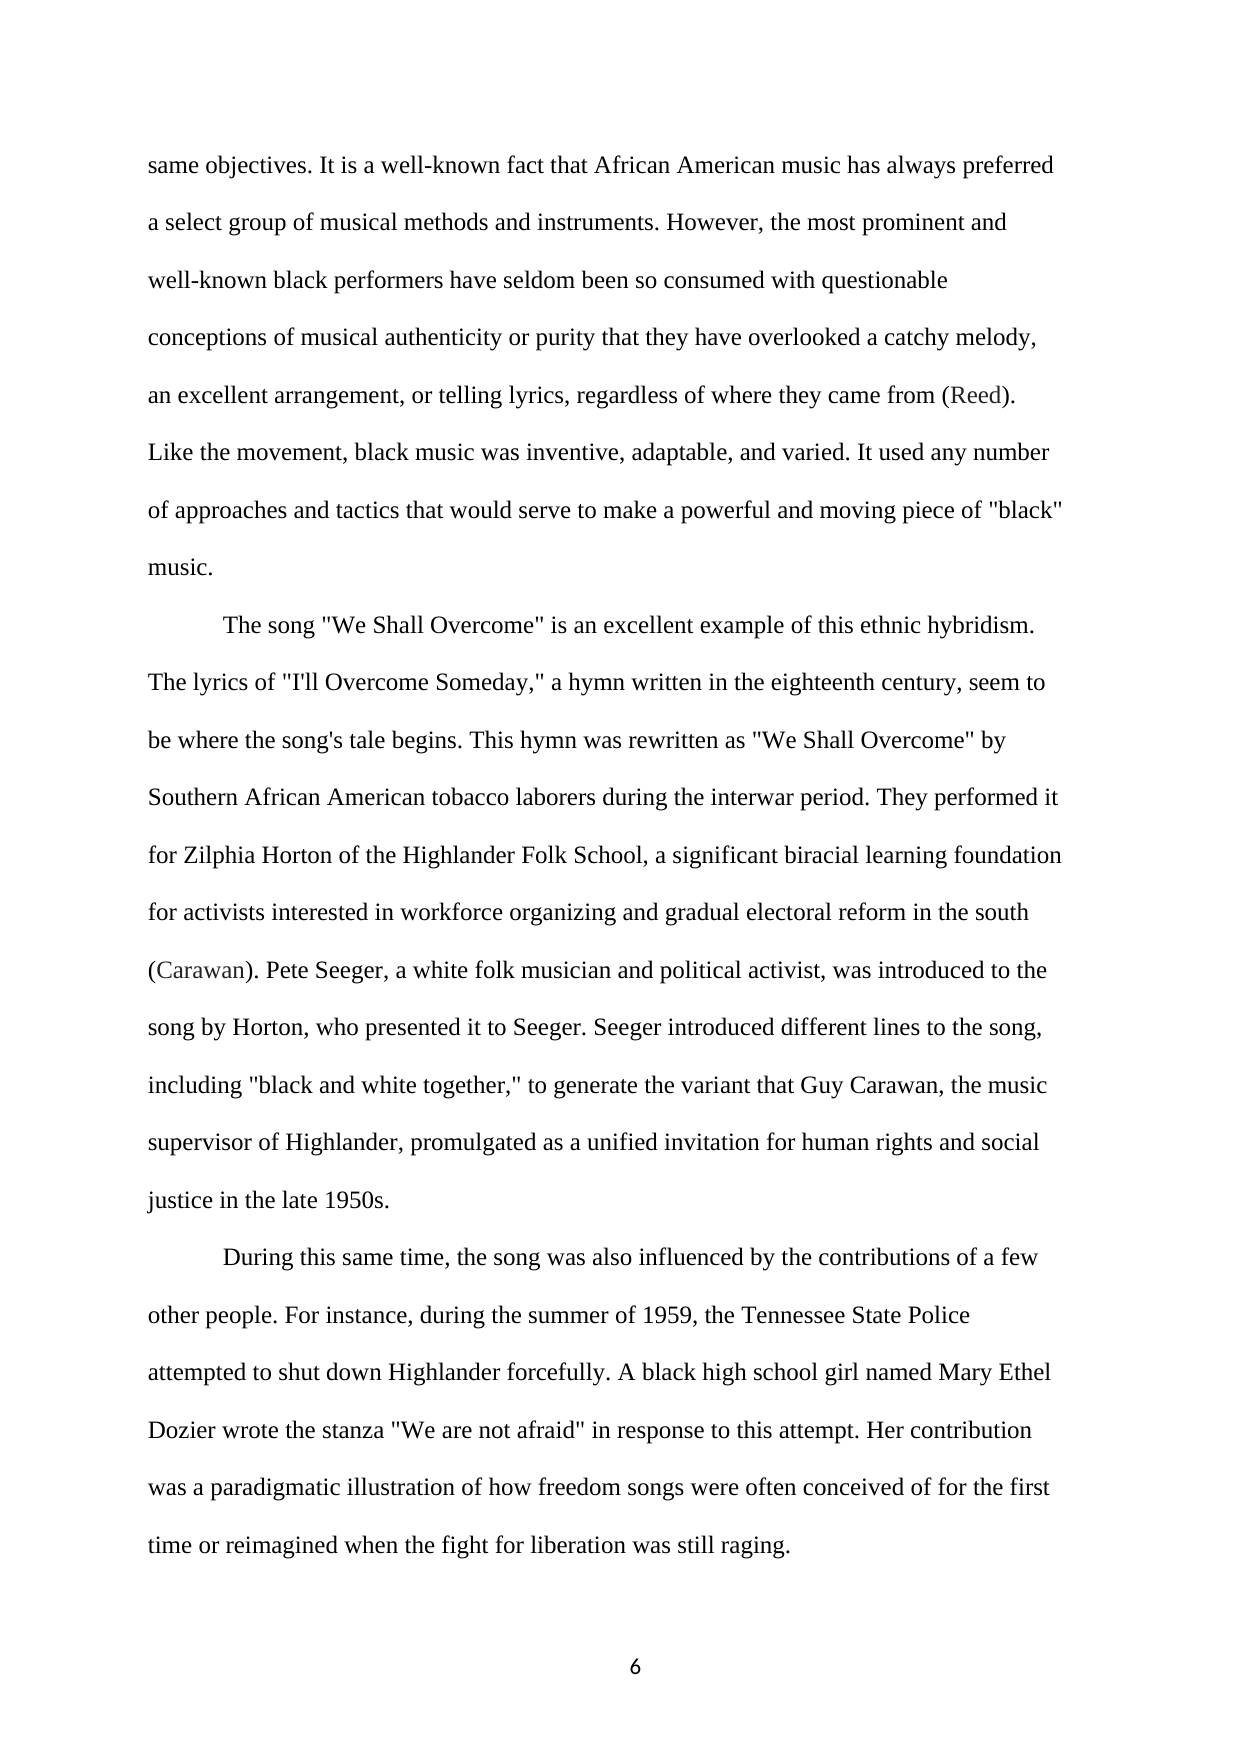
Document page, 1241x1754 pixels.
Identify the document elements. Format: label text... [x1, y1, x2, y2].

text The song "We Shall Overcome" is an excellent example of this ethnic hybridism. The lyrics of "I'll Overcome Someday," a hymn written in the eighteenth century, seem to be where the song's tale begins. This hymn was rewritten as "We Shall Overcome" by Southern African American tobacco laborers during the interwar period. They performed it for Zilphia Horton of the Highlander Folk School, a significant biracial learning foundation for activists interested in workforce organizing and gradual electoral reform in the south (Carawan). Pete Seeger, a white folk musician and political activist, was introduced to the song by Horton, who presented it to Seeger. Seeger introduced different lines to the song, including "black and white together," to generate the variant that Guy Carawan, the music supervisor of Highlander, promulgated as a unified invitation for human rights and social justice in the late 1950s. [148, 610, 1063, 1214]
text same objectives. It is a well-known fact that African American music has always preferred a select group of musical methods and instruments. However, the most prominent and well-known black performers have seldom been so consumed with questionable conceptions of musical authenticity or purity that they have overlooked a catchy melody, an excellent arrangement, or telling lyrics, regardless of where they came from (Reed). Like the movement, black music was inventive, adaptable, and varied. It used any number of approaches and tactics that would serve to make a powerful and moving piece of "black" music. [148, 150, 1063, 581]
text During this same time, the song was also influenced by the contributions of a few other people. For instance, during the summer of 1959, the Tennessee State Police attempted to shut down Highlander forcefully. A black high school girl named Mary Ethel Dozier wrote the stanza "We are not afraid" in response to this attempt. Her contribution was a paradigmatic illustration of how freedom songs were often conceived of for the first time or reimagined when the fight for liberation was still raging. [148, 1242, 1063, 1559]
